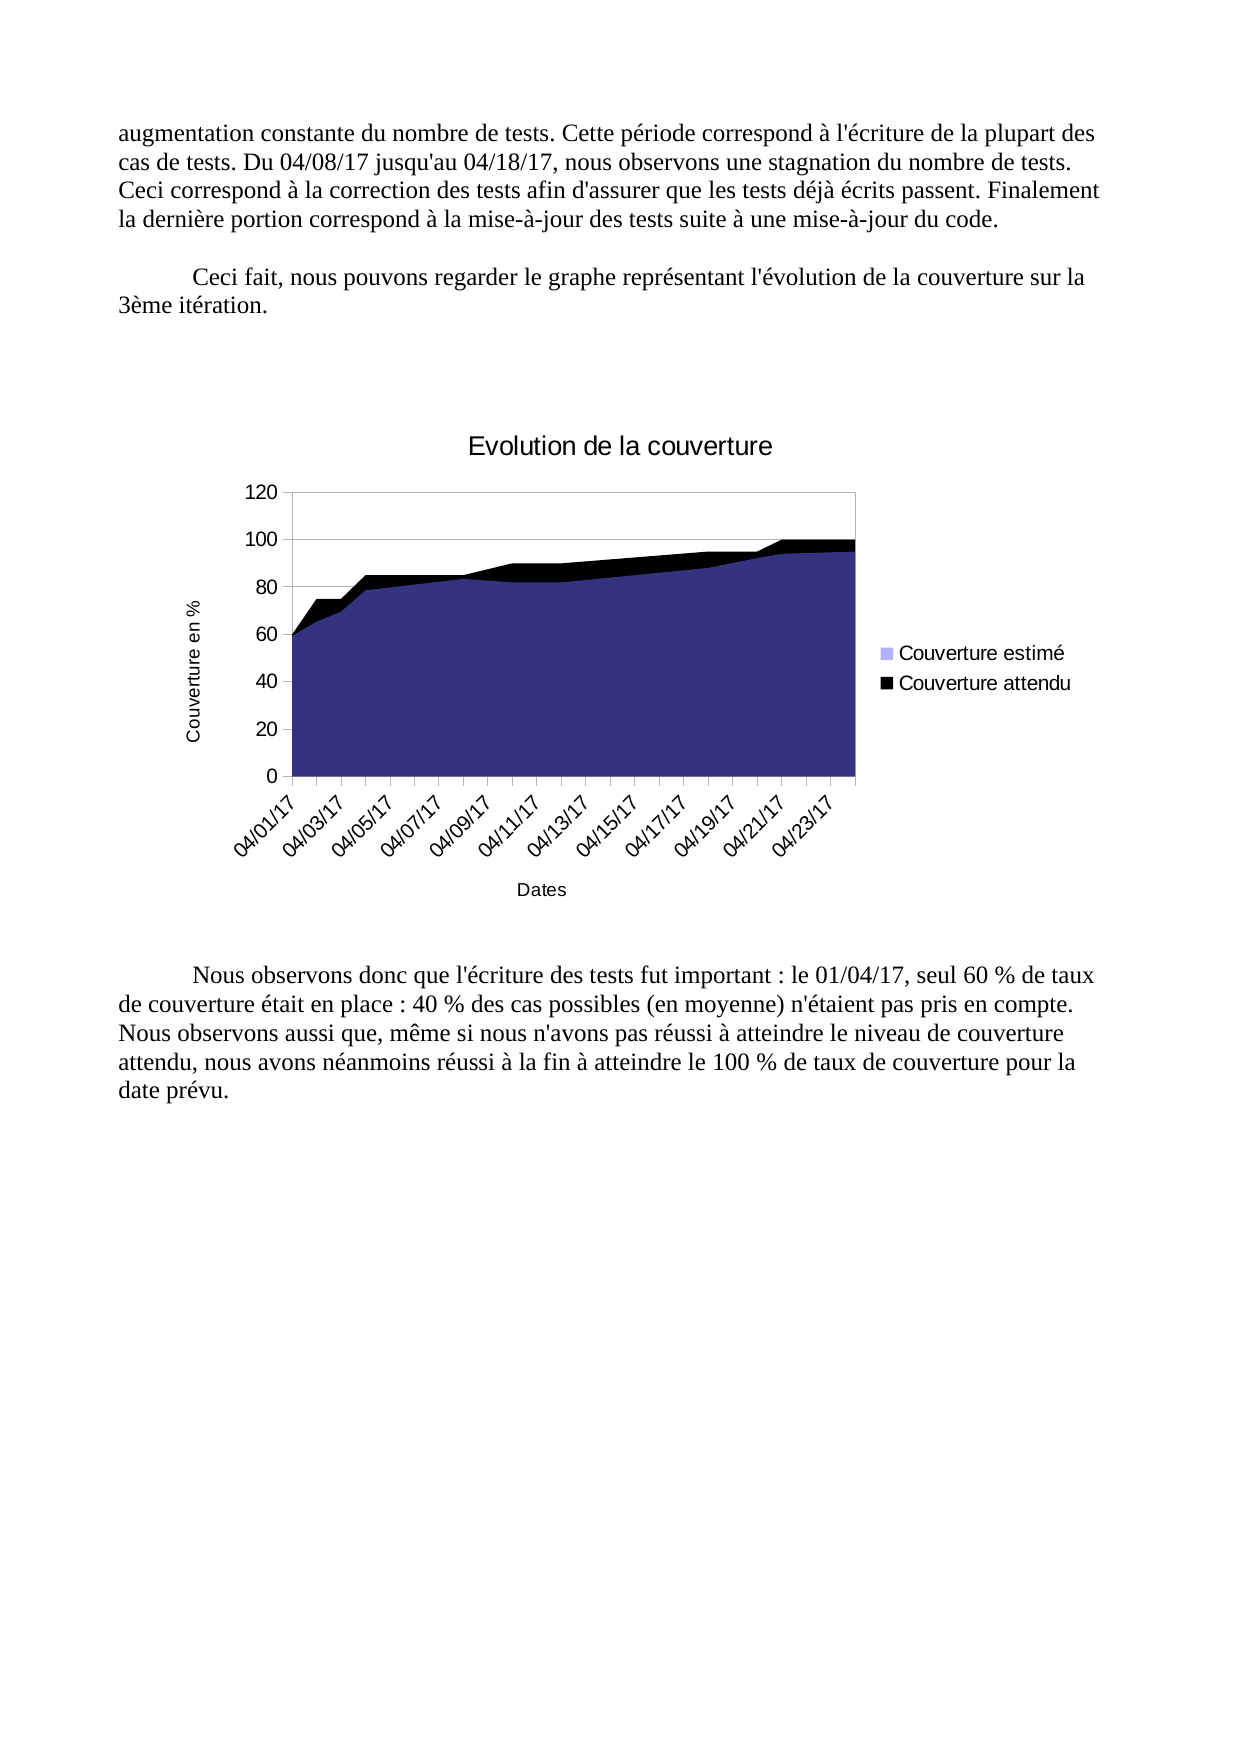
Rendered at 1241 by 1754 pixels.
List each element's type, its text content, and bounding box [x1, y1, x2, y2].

text Ceci fait, nous pouvons regarder le graphe représentant l'évolution de la couverture sur la 3ème itération. [118, 262, 1122, 319]
text Nous observons donc que l'écriture des tests fut important : le 01/04/17, seul 60 % de taux de couverture était en place : 40 % des cas possibles (en moyenne) n'étaient pas pris en compte. Nous observons aussi que, même si nous n'avons pas réussi à atteindre le niveau de couverture attendu, nous avons néanmoins réussi à la fin à atteindre le 100 % de taux de couverture pour la date prévu. [118, 960, 1122, 1104]
text augmentation constante du nombre de tests. Cette période correspond à l'écriture de la plupart des cas de tests. Du 04/08/17 jusqu'au 04/18/17, nous observons une stagnation du nombre de tests. Ceci correspond à la correction des tests afin d'assurer que les tests déjà écrits passent. Finalement la dernière portion correspond à la mise-à-jour des tests suite à une mise-à-jour du code. [118, 118, 1122, 233]
